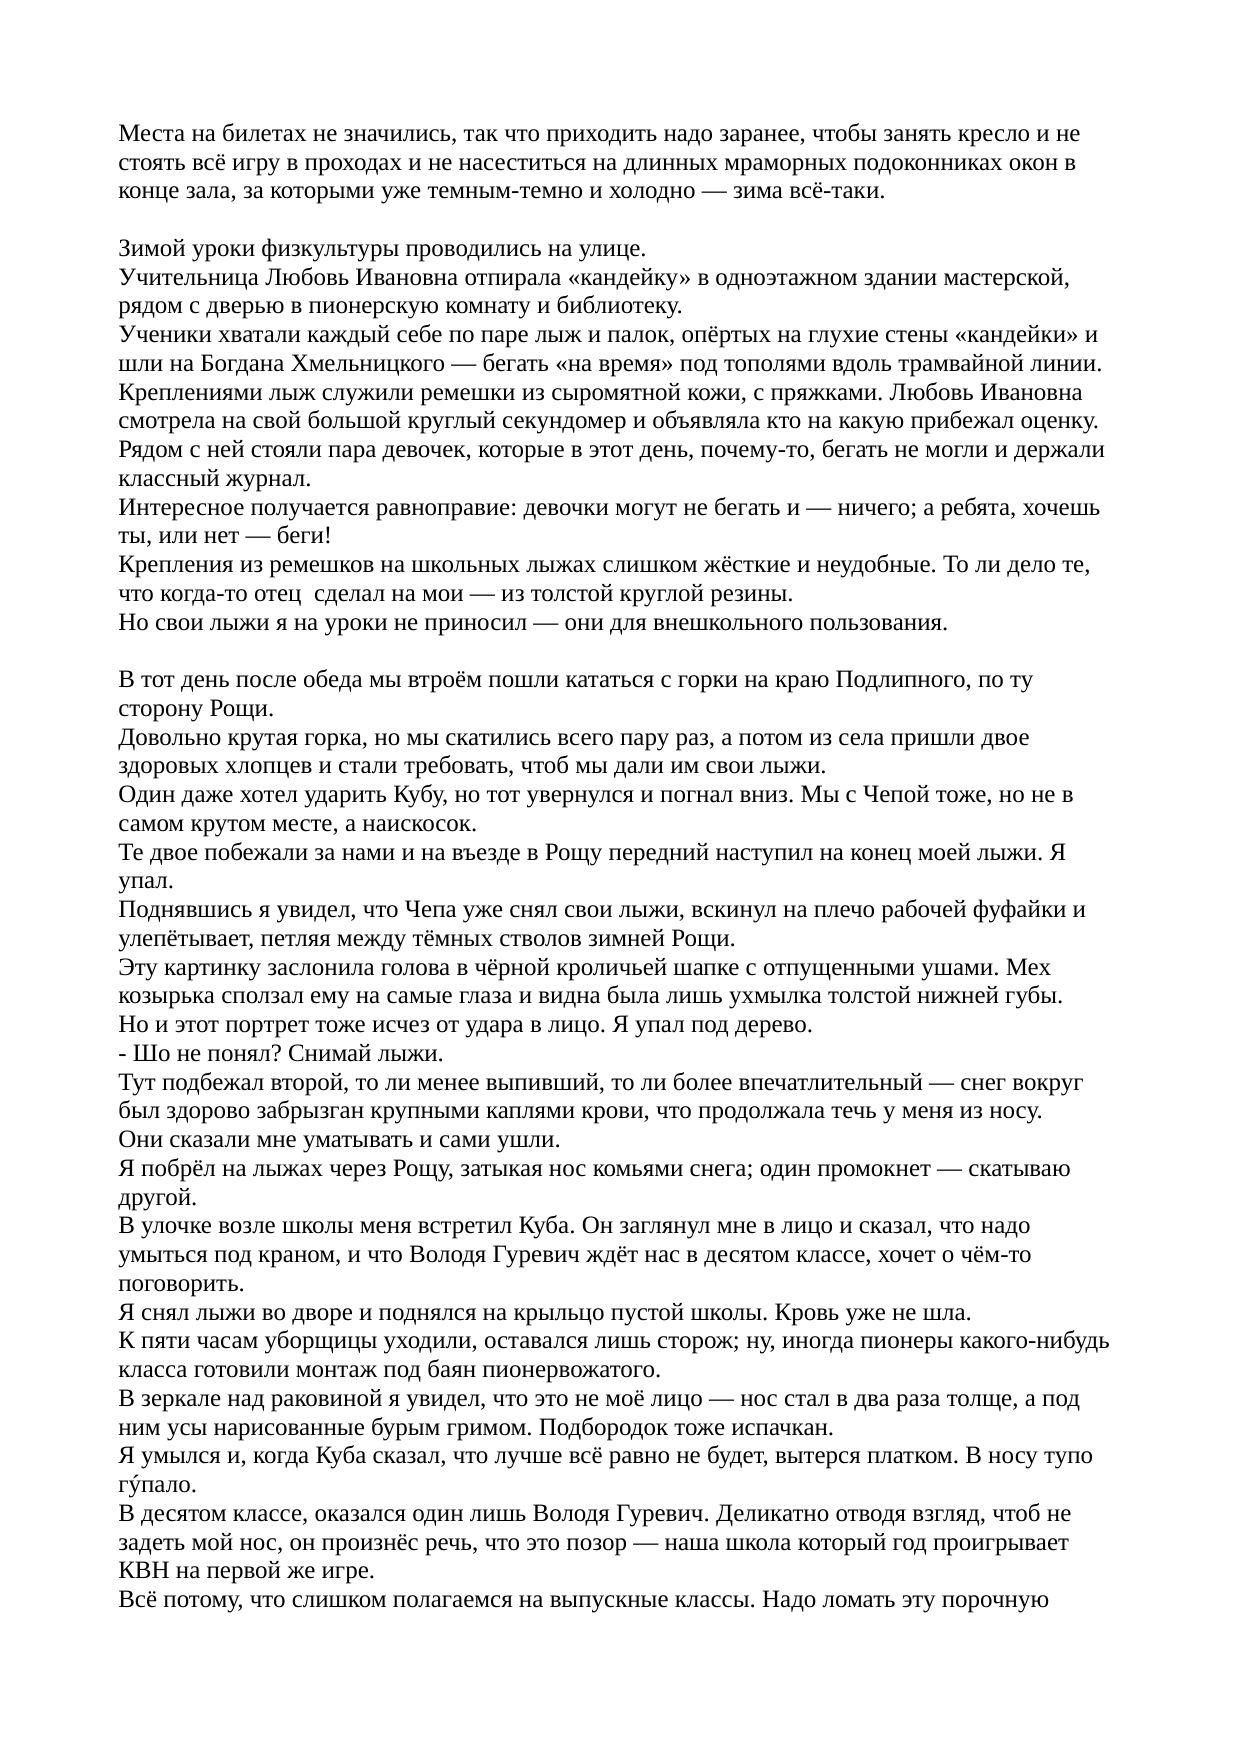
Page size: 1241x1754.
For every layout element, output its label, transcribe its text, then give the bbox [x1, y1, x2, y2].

text Но и этот портрет тоже исчез от удара в лицо. Я упал под дерево. [118, 1009, 1122, 1038]
text Рядом с ней стояли пара девочек, которые в этот день, почему-то, бегать не могли и держали классный журнал. [118, 434, 1122, 492]
text Они сказали мне уматывать и сами ушли. [118, 1124, 1122, 1153]
text Места на билетах не значились, так что приходить надо заранее, чтобы занять кресло и не стоять всё игру в проходах и не насеститься на длинных мраморных подоконниках окон в конце зала, за которыми уже темным-темно и холодно — зима всё-таки. [118, 118, 1122, 204]
text В улочке возле школы меня встретил Куба. Он заглянул мне в лицо и сказал, что надо умыться под краном, и что Володя Гуревич ждёт нас в десятом классе, хочет о чём-то поговорить. [118, 1211, 1122, 1297]
text Всё потому, что слишком полагаемся на выпускные классы. Надо ломать эту порочную [118, 1584, 1122, 1613]
text Поднявшись я увидел, что Чепа уже снял свои лыжи, вскинул на плечо рабочей фуфайки и улепётывает, петляя между тёмных стволов зимней Рощи. [118, 894, 1122, 952]
text Зимой уроки физкультуры проводились на улице. [118, 233, 1122, 262]
text В тот день после обеда мы втроём пошли кататься с горки на краю Подлипного, по ту сторону Рощи. [118, 664, 1122, 722]
text Учительница Любовь Ивановна отпирала «кандейку» в одноэтажном здании мастерской, рядом с дверью в пионерскую комнату и библиотеку. [118, 262, 1122, 319]
text - Шо не понял? Снимай лыжи. [118, 1038, 1122, 1067]
text Интересное получается равноправие: девочки могут не бегать и — ничего; а ребята, хочешь ты, или нет — беги! [118, 492, 1122, 549]
text Один даже хотел ударить Кубу, но тот увернулся и погнал вниз. Мы с Чепой тоже, но не в самом крутом месте, а наискосок. [118, 779, 1122, 837]
text Те двое побежали за нами и на въезде в Рощу передний наступил на конец моей лыжи. Я упал. [118, 837, 1122, 894]
text Эту картинку заслонила голова в чёрной кроличьей шапке с отпущенными ушами. Мех козырька сползал ему на самые глаза и видна была лишь ухмылка толстой нижней губы. [118, 952, 1122, 1009]
text В зеркале над раковиной я увидел, что это не моё лицо — нос стал в два раза толще, а под ним усы нарисованные бурым гримом. Подбородок тоже испачкан. [118, 1383, 1122, 1441]
text К пяти часам уборщицы уходили, оставался лишь сторож; ну, иногда пионеры какого-нибудь класса готовили монтаж под баян пионервожатого. [118, 1326, 1122, 1383]
text Я умылся и, когда Куба сказал, что лучше всё равно не будет, вытерся платком. В носу тупо гýпало. [118, 1441, 1122, 1498]
text Ученики хватали каждый себе по паре лыж и палок, опёртых на глухие стены «кандейки» и шли на Богдана Хмельницкого — бегать «на время» под тополями вдоль трамвайной линии. [118, 319, 1122, 377]
text Довольно крутая горка, но мы скатились всего пару раз, а потом из села пришли двое здоровых хлопцев и стали требовать, чтоб мы дали им свои лыжи. [118, 722, 1122, 779]
text Креплениями лыж служили ремешки из сыромятной кожи, с пряжками. Любовь Ивановна смотрела на свой большой круглый секундомер и объявляла кто на какую прибежал оценку. [118, 377, 1122, 434]
text Тут подбежал второй, то ли менее выпивший, то ли более впечатлительный — снег вокруг был здорово забрызган крупными каплями крови, что продолжала течь у меня из носу. [118, 1067, 1122, 1124]
text Крепления из ремешков на школьных лыжах слишком жёсткие и неудобные. То ли дело те, что когда-то отец сделал на мои — из толстой круглой резины. [118, 549, 1122, 607]
text Я побрёл на лыжах через Рощу, затыкая нос комьями снега; один промокнет — скатываю другой. [118, 1153, 1122, 1211]
text Я снял лыжи во дворе и поднялся на крыльцо пустой школы. Кровь уже не шла. [118, 1297, 1122, 1326]
text В десятом классе, оказался один лишь Володя Гуревич. Деликатно отводя взгляд, чтоб не задеть мой нос, он произнёс речь, что это позор — наша школа который год проигрывает КВН на первой же игре. [118, 1498, 1122, 1584]
text Но свои лыжи я на уроки не приносил — они для внешкольного пользования. [118, 607, 1122, 636]
